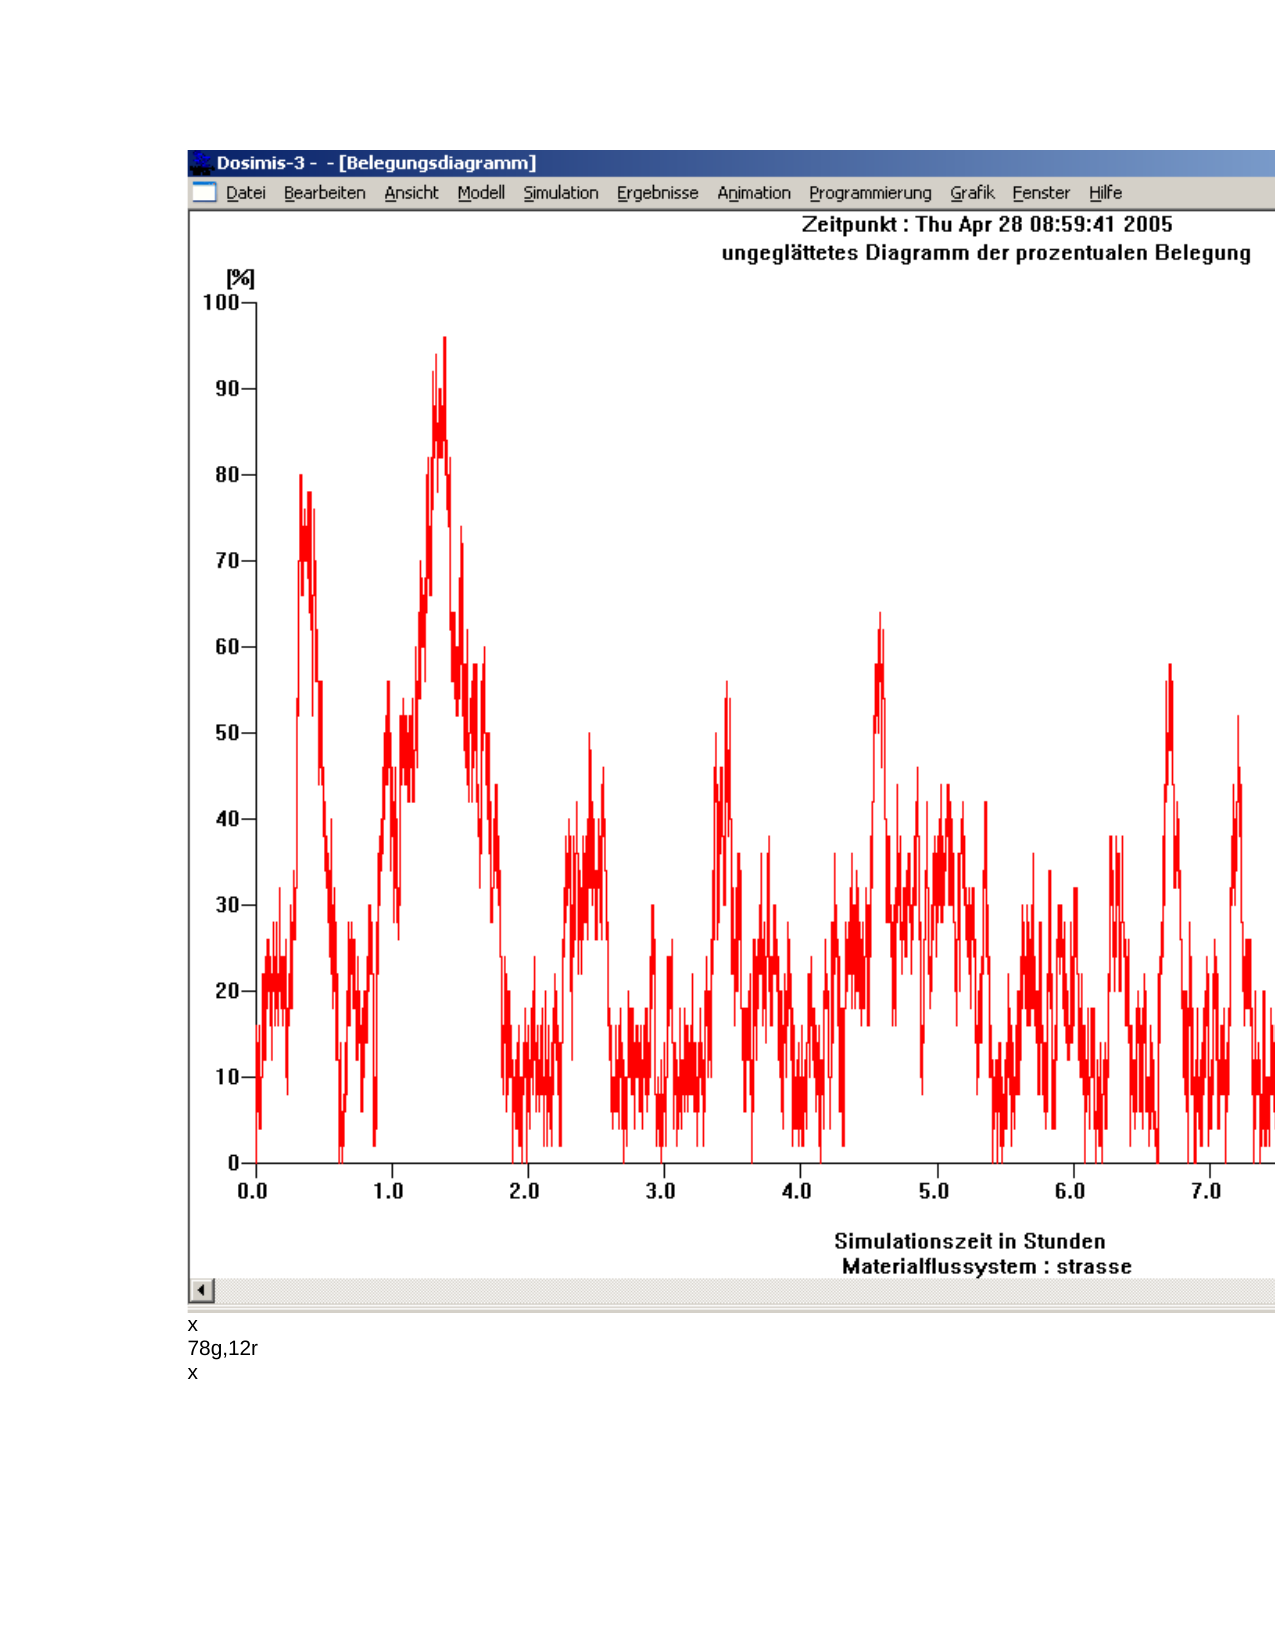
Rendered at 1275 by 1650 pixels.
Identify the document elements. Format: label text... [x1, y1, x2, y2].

text x [187, 1313, 1087, 1336]
text x [187, 1360, 1087, 1384]
text 78g,12r [187, 1336, 1087, 1360]
